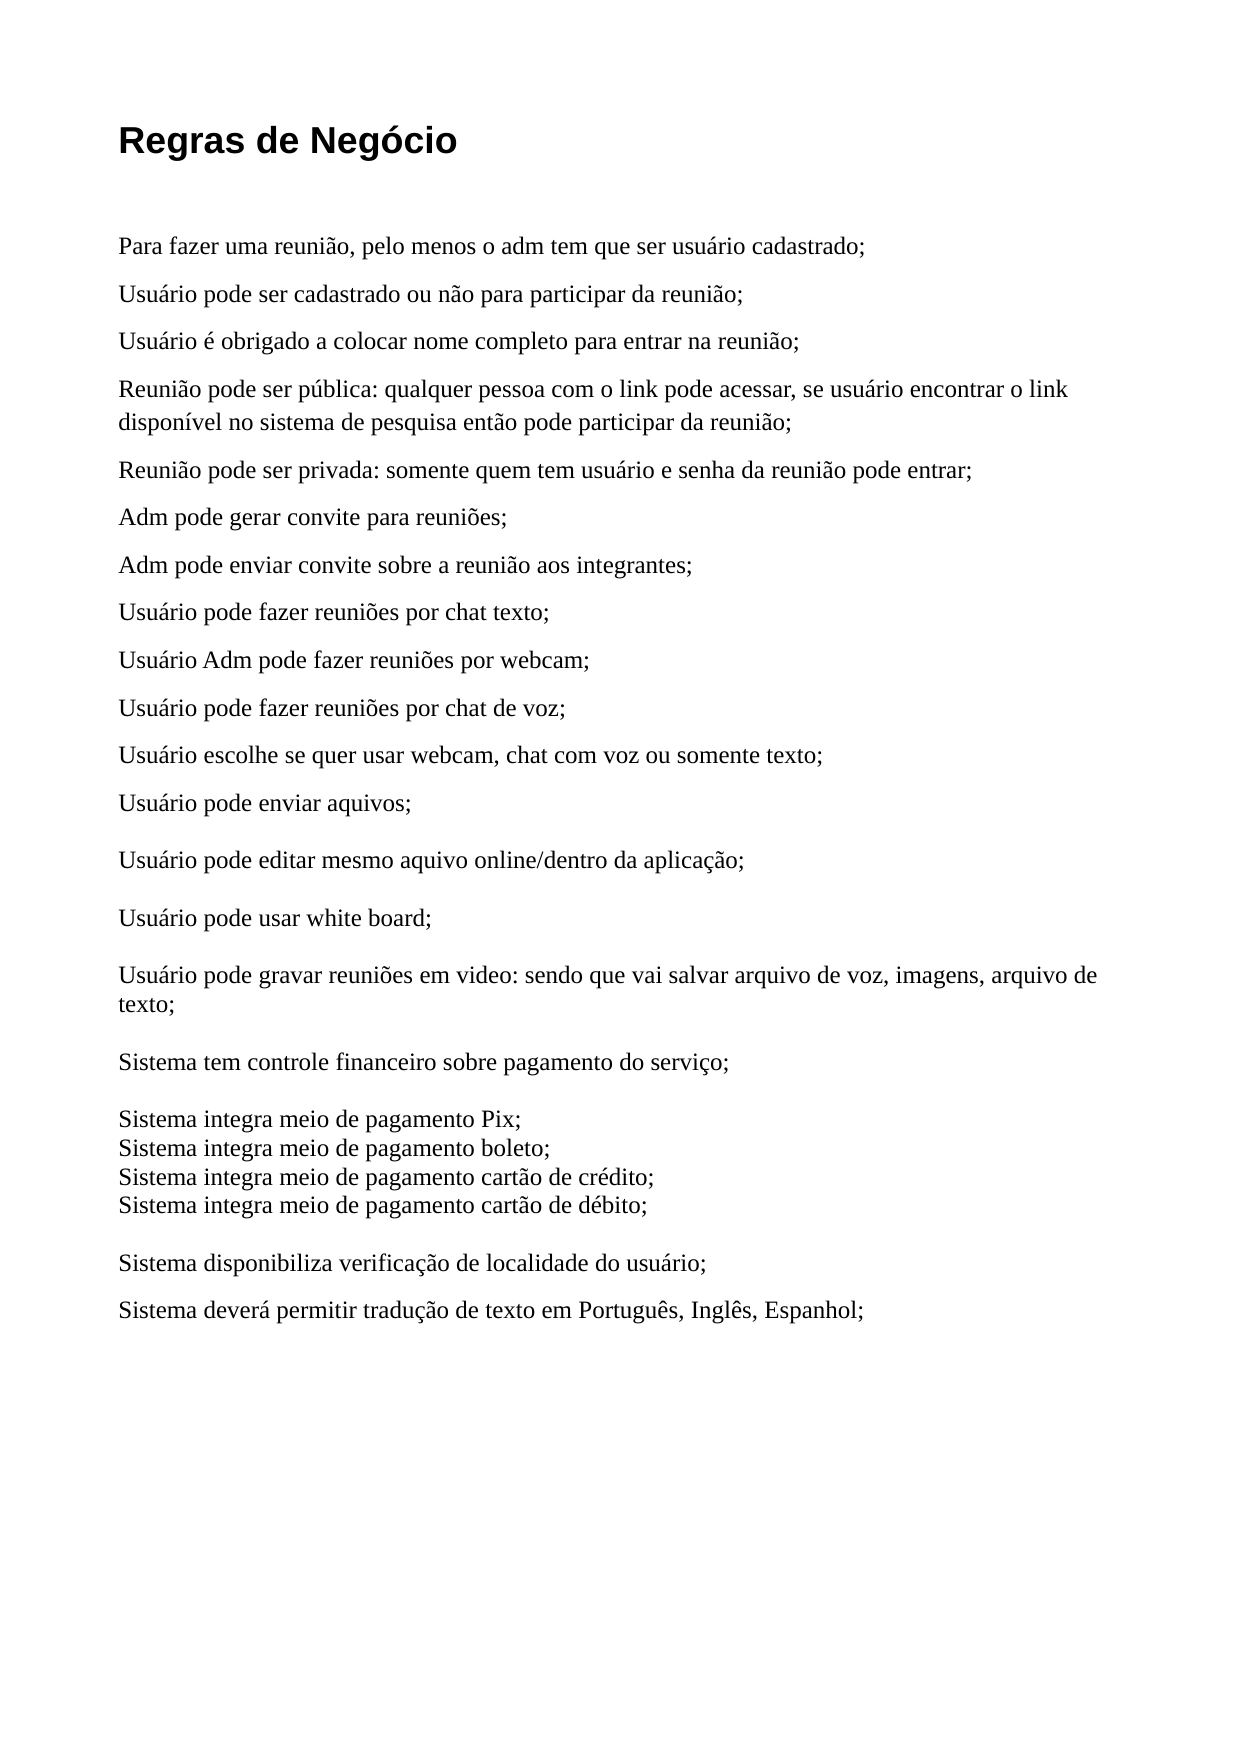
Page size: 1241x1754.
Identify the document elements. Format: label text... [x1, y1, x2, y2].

text Usuário Adm pode fazer reuniões por webcam; [118, 645, 1122, 674]
text Sistema integra meio de pagamento Pix; [118, 1104, 1122, 1133]
text Sistema tem controle financeiro sobre pagamento do serviço; [118, 1047, 1122, 1075]
subtitle Regras de Negócio [118, 118, 1122, 161]
text Sistema deverá permitir tradução de texto em Português, Inglês, Espanhol; [118, 1296, 1122, 1324]
text Usuário pode ser cadastrado ou não para participar da reunião; [118, 279, 1122, 308]
text Usuário escolhe se quer usar webcam, chat com voz ou somente texto; [118, 740, 1122, 769]
text Para fazer uma reunião, pelo menos o adm tem que ser usuário cadastrado; [118, 231, 1122, 260]
text Reunião pode ser pública: qualquer pessoa com o link pode acessar, se usuário encontrar o link disponível no sistema de pesquisa então pode participar da reunião; [118, 374, 1122, 436]
text Sistema integra meio de pagamento boleto; [118, 1133, 1122, 1162]
text Sistema disponibiliza verificação de localidade do usuário; [118, 1248, 1122, 1277]
text Usuário pode fazer reuniões por chat texto; [118, 597, 1122, 626]
text Adm pode gerar convite para reuniões; [118, 502, 1122, 531]
text Usuário pode editar mesmo aquivo online/dentro da aplicação; [118, 845, 1122, 874]
text Reunião pode ser privada: somente quem tem usuário e senha da reunião pode entrar; [118, 455, 1122, 483]
text Usuário pode gravar reuniões em video: sendo que vai salvar arquivo de voz, imagens, arquivo de texto; [118, 960, 1122, 1018]
text Usuário pode usar white board; [118, 903, 1122, 932]
text Adm pode enviar convite sobre a reunião aos integrantes; [118, 550, 1122, 579]
text Sistema integra meio de pagamento cartão de débito; [118, 1190, 1122, 1219]
text Usuário pode enviar aquivos; [118, 788, 1122, 817]
text Usuário pode fazer reuniões por chat de voz; [118, 693, 1122, 721]
text Usuário é obrigado a colocar nome completo para entrar na reunião; [118, 326, 1122, 355]
text Sistema integra meio de pagamento cartão de crédito; [118, 1162, 1122, 1190]
